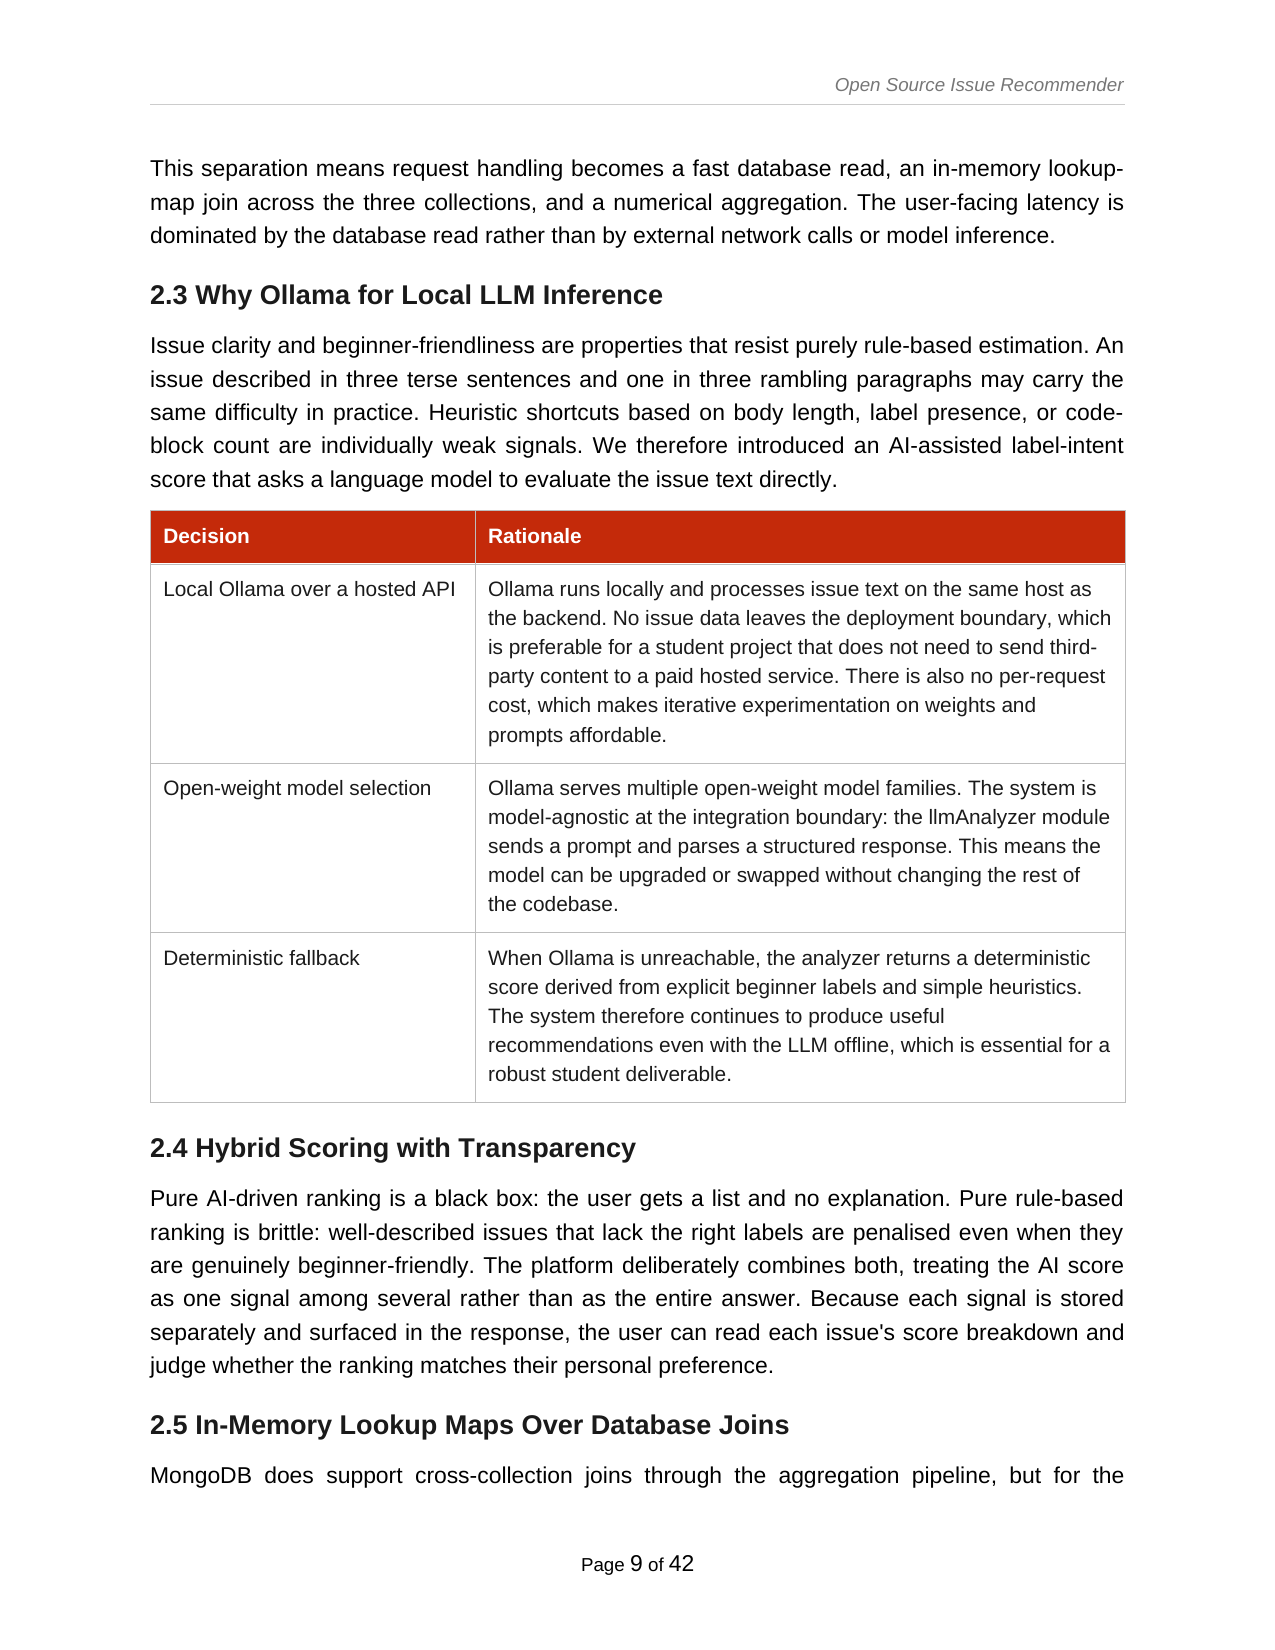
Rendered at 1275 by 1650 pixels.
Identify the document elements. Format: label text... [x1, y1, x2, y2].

text MongoDB does support cross-collection joins through the aggregation pipeline, but for the [150, 1457, 1125, 1491]
table_header Rationale [476, 511, 1125, 563]
text Pure AI-driven ranking is a black box: the user gets a list and no explanation. Pure rule-based ranking is brittle: well-described issues that lack the right labels are penalised even when they are genuinely beginner-friendly. The platform deliberately combines both, treating the AI score as one signal among several rather than as the entire answer. Because each signal is stored separately and surfaced in the response, the user can read each issue's score breakdown and judge whether the ranking matches their personal preference. [150, 1180, 1125, 1380]
text Issue clarity and beginner-friendliness are properties that resist purely rule-based estimation. An issue described in three terse sentences and one in three rambling paragraphs may carry the same difficulty in practice. Heuristic shortcuts based on body length, label presence, or code-block count are individually weak signals. We therefore introduced an AI-assisted label-intent score that asks a language model to evaluate the issue text directly. [150, 327, 1125, 494]
subtitle 2.5 In-Memory Lookup Maps Over Database Joins [150, 1409, 1125, 1441]
subtitle 2.4 Hybrid Scoring with Transparency [150, 1132, 1125, 1163]
text This separation means request handling becomes a fast database read, an in-memory lookup-map join across the three collections, and a numerical aggregation. The user-facing latency is dominated by the database read rather than by external network calls or model inference. [150, 150, 1125, 250]
table_cell Open-weight model selection [151, 764, 475, 932]
table_cell Local Ollama over a hosted API [151, 565, 475, 762]
table_cell Ollama serves multiple open-weight model families. The system is model-agnostic at the integration boundary: the llmAnalyzer module sends a prompt and parses a structured response. This means the model can be upgraded or swapped without changing the rest of the codebase. [476, 764, 1125, 932]
table_header Decision [151, 511, 475, 563]
table_cell When Ollama is unreachable, the analyzer returns a deterministic score derived from explicit beginner labels and simple heuristics. The system therefore continues to produce useful recommendations even with the LLM offline, which is essential for a robust student deliverable. [476, 933, 1125, 1102]
table_cell Deterministic fallback [151, 933, 475, 1102]
table_cell Ollama runs locally and processes issue text on the same host as the backend. No issue data leaves the deployment boundary, which is preferable for a student project that does not need to send third-party content to a paid hosted service. There is also no per-request cost, which makes iterative experimentation on weights and prompts affordable. [476, 565, 1125, 762]
subtitle 2.3 Why Ollama for Local LLM Inference [150, 279, 1125, 310]
